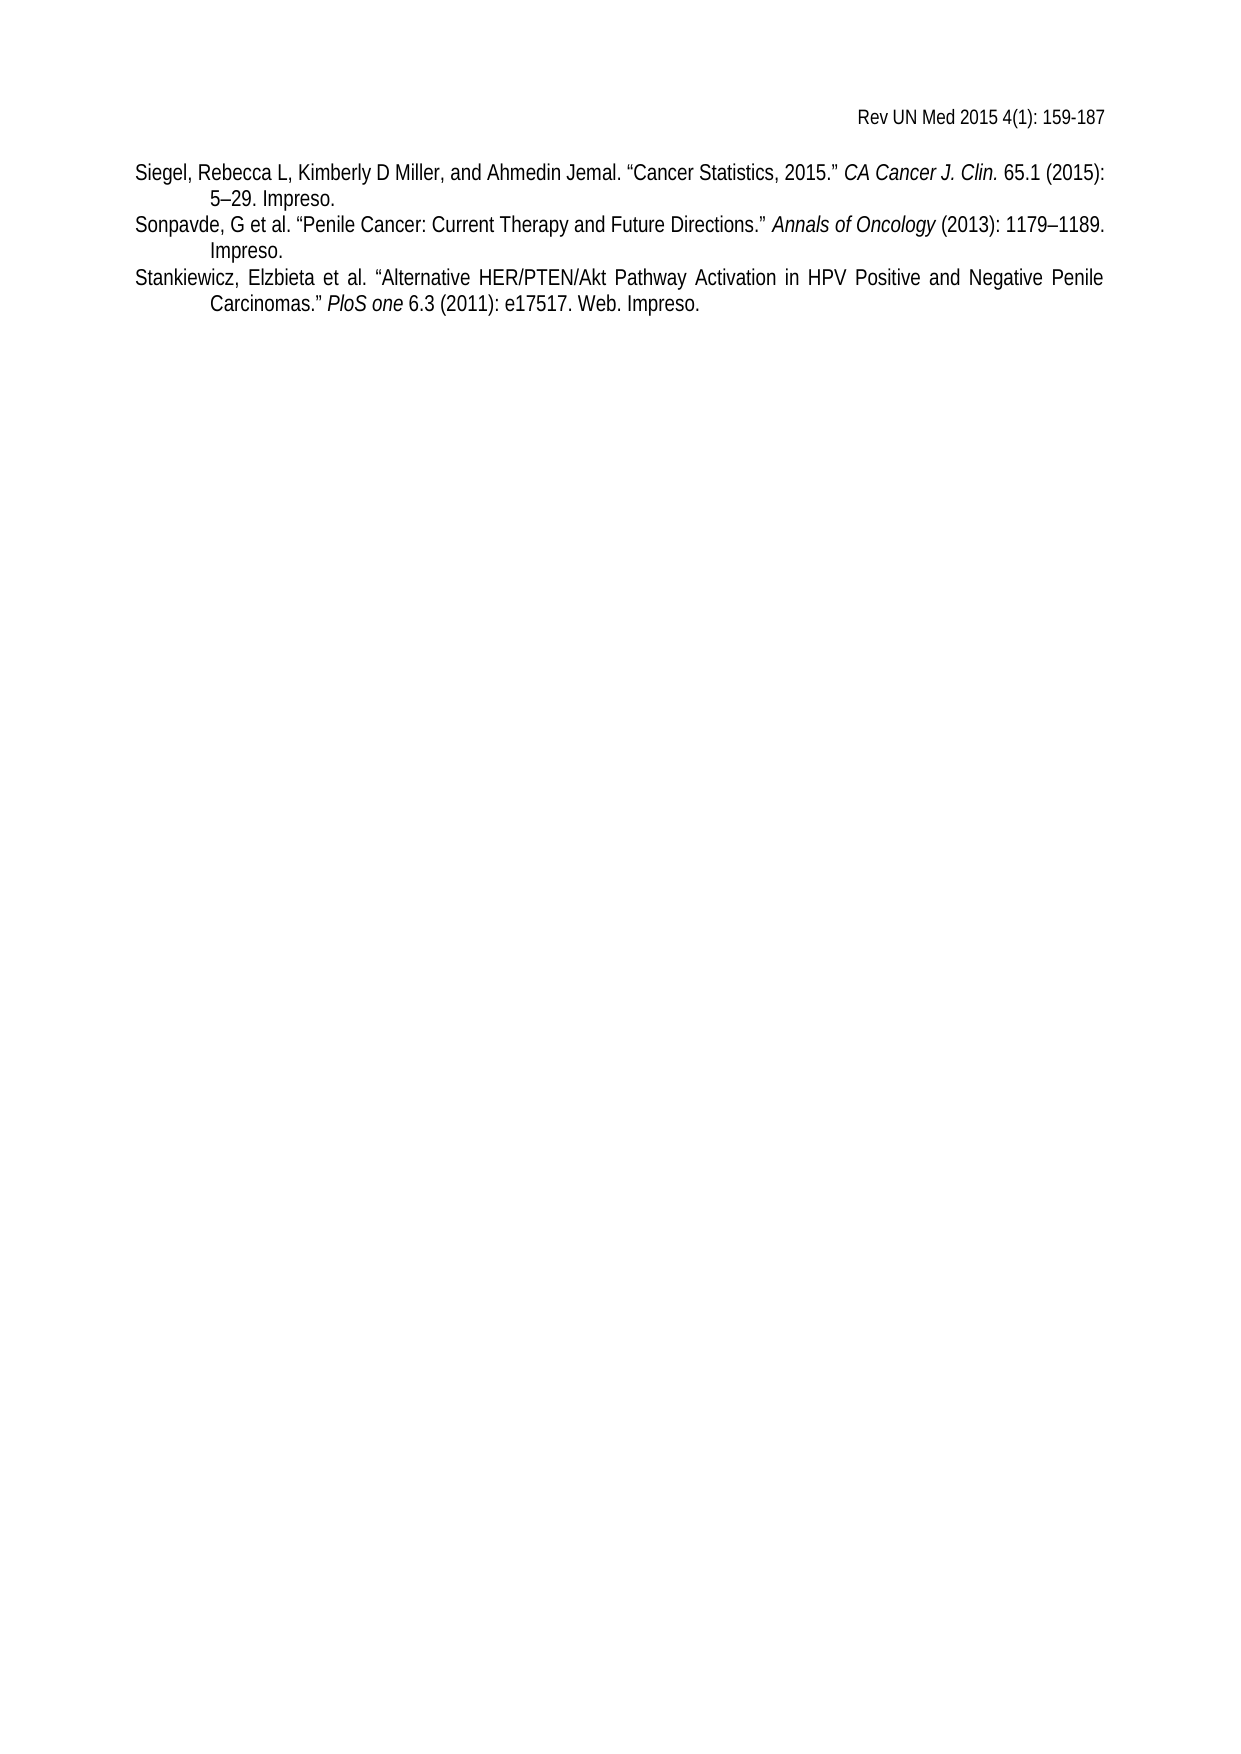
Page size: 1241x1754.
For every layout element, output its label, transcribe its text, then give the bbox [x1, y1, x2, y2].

text Sonpavde, G et al. “Penile Cancer: Current Therapy and Future Directions.” Annals of Oncology (2013): 1179–1189. Impreso. [135, 211, 1105, 264]
text Stankiewicz, Elzbieta et al. “Alternative HER/PTEN/Akt Pathway Activation in HPV Positive and Negative Penile Carcinomas.” PloS one 6.3 (2011): e17517. Web. Impreso. [135, 264, 1105, 317]
text Siegel, Rebecca L, Kimberly D Miller, and Ahmedin Jemal. “Cancer Statistics, 2015.” CA Cancer J. Clin. 65.1 (2015): 5–29. Impreso. [135, 158, 1105, 211]
